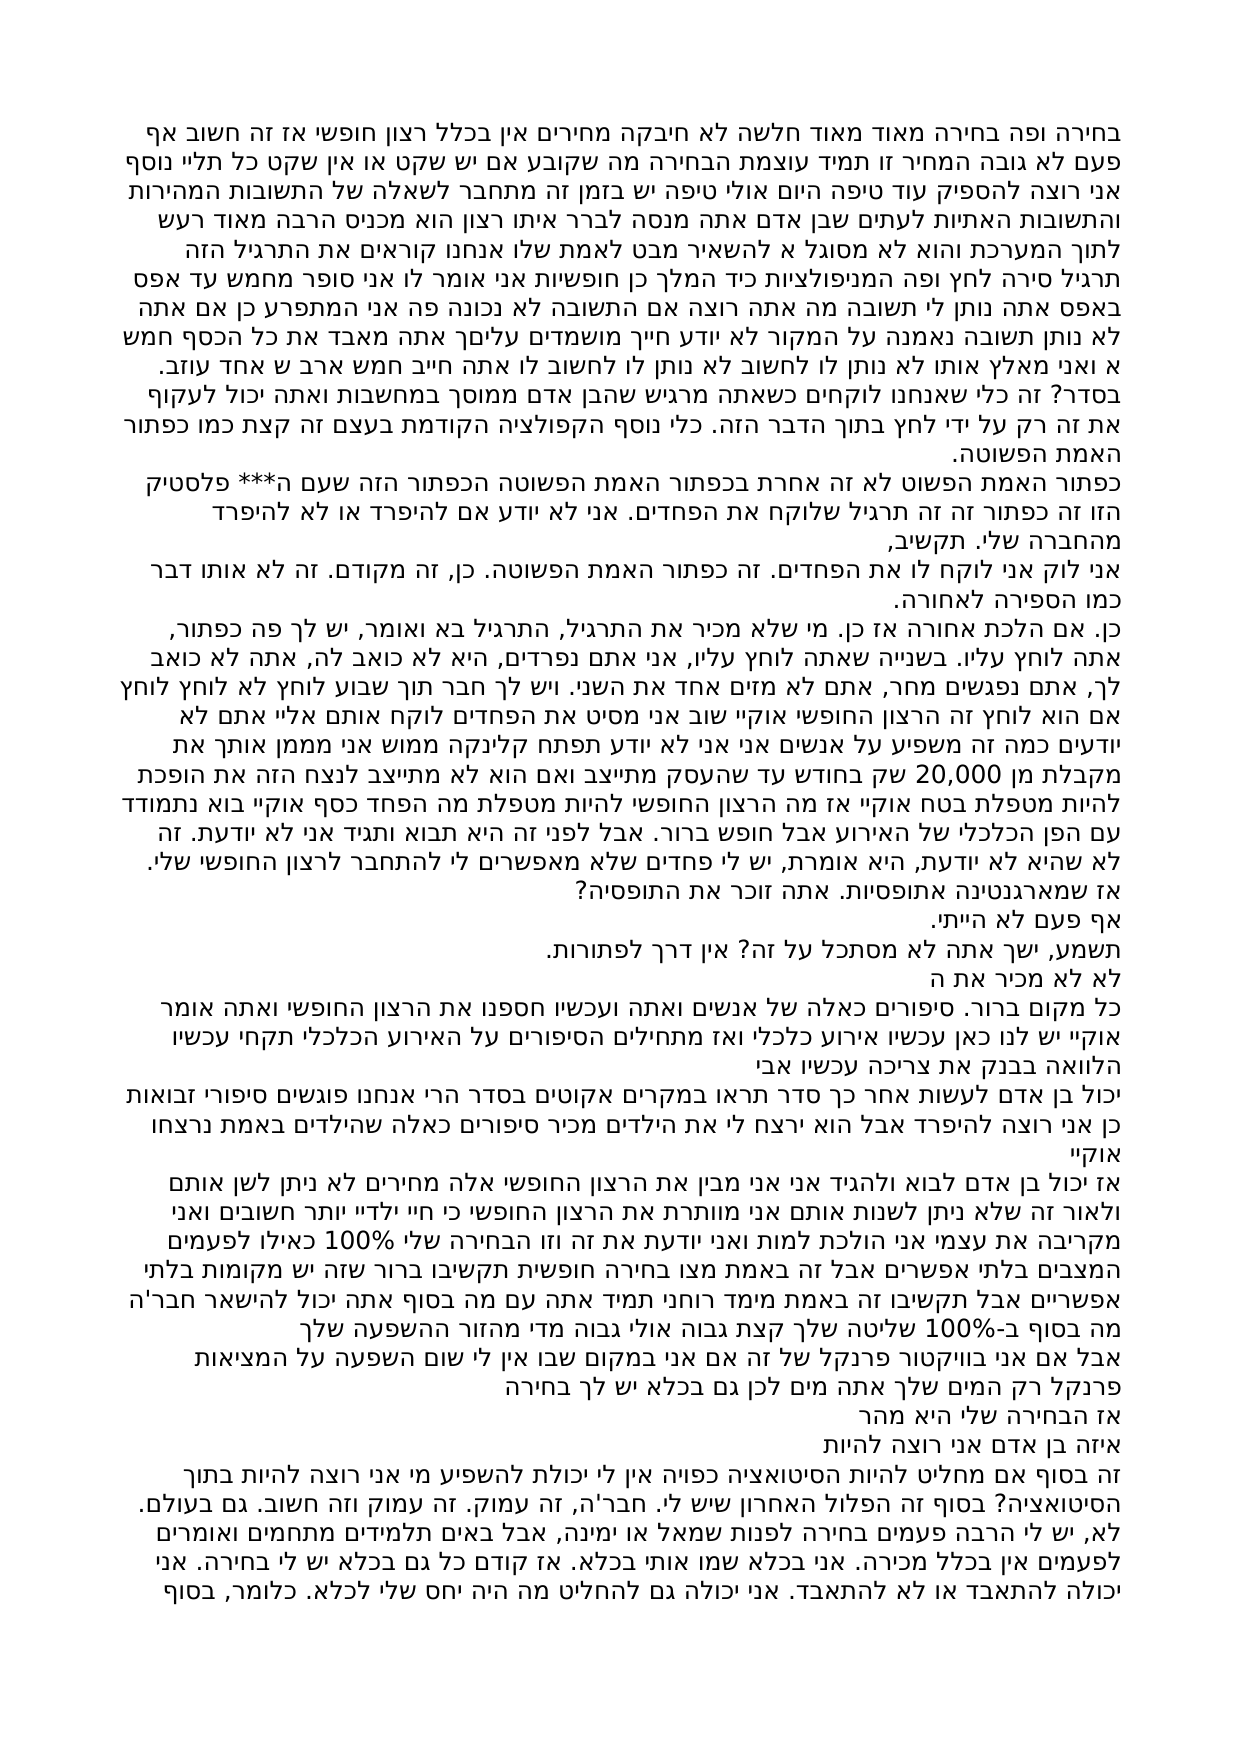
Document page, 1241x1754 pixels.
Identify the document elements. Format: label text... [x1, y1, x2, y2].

text לא לא מכיר את ה [118, 964, 1122, 993]
text אף פעם לא הייתי. [118, 906, 1122, 935]
text לא, יש לי הרבה פעמים בחירה לפנות שמאל או ימינה, אבל באים תלמידים מתחמים ואומרים לפעמים אין בכלל מכירה. אני בכלא שמו אותי בכלא. אז קודם כל גם בכלא יש לי בחירה. אני יכולה להתאבד או לא להתאבד. אני יכולה גם להחליט מה היה יחס שלי לכלא. כלומר, בסוף [118, 1518, 1122, 1606]
text כל מקום ברור. סיפורים כאלה של אנשים ואתה ועכשיו חספנו את הרצון החופשי ואתה אומר אוקיי יש לנו כאן עכשיו אירוע כלכלי ואז מתחילים הסיפורים על האירוע הכלכלי תקחי עכשיו הלוואה בבנק את צריכה עכשיו אבי [118, 993, 1122, 1081]
text תשמע, ישך אתה לא מסתכל על זה? אין דרך לפתורות. [118, 935, 1122, 964]
text יודע שזה 7000 קומטר אני שמח בבחירה סבבה אותו חייל אם הוא אחותו או החברה הפרכה שלו מאלצת אותו ללכת לחתונה והוא לומ פורץ בסגולה בפתח תקווה של בדודה שלה נכון יש לומה נוצץ ש שהיה להם מלא כסף לשלט אבל לא נשאר להם לאספלט של החניה נכון עם המאמורות והוא צריך ללכת 50 מטר מהחניה הוא יקלל אותה את אחותה את הפורץ ואת הנוצץ כי הבחירה מאוד מאוד חלשה הוא הלך כקורבן וה-50 מטר האלה גורמים לו לקורבנות. זה אף פעם לא גובה המחיר שקובע אם אנחנו שקטים או לא שקטים. זה אקט טיפולי. כן. אתם תראו אנשים קורבניים כי הם לא עשו סדר בבחירות שלהם. למעשה הם לא בחרו עם המחיר. אז ה-50 מטר קורבן שלה עם אמא שלו וה7000 קיל לא קורבן של כלום. למרות שהמחירים ככה. פה יש בחירה ופה בחירה מאוד מאוד חלשה לא חיבקה מחירים אין בכלל רצון חופשי אז זה חשוב אף פעם לא גובה המחיר זו תמיד עוצמת הבחירה מה שקובע אם יש שקט או אין שקט כל תליי נוסף אני רוצה להספיק עוד טיפה היום אולי טיפה יש בזמן זה מתחבר לשאלה של התשובות המהירות והתשובות האתיות לעתים שבן אדם אתה מנסה לברר איתו רצון הוא מכניס הרבה מאוד רעש לתוך המערכת והוא לא מסוגל א להשאיר מבט לאמת שלו אנחנו קוראים את התרגיל הזה תרגיל סירה לחץ ופה המניפולציות כיד המלך כן חופשיות אני אומר לו אני סופר מחמש עד אפס באפס אתה נותן לי תשובה מה אתה רוצה אם התשובה לא נכונה פה אני המתפרע כן אם אתה לא נותן תשובה נאמנה על המקור לא יודע חייך מושמדים עליםך אתה מאבד את כל הכסף חמש א ואני מאלץ אותו לא נותן לו לחשוב לא נותן לו לחשוב לו אתה חייב חמש ארב ש אחד עוזב. בסדר? זה כלי שאנחנו לוקחים כשאתה מרגיש שהבן אדם ממוסך במחשבות ואתה יכול לעקוף את זה רק על ידי לחץ בתוך הדבר הזה. כלי נוסף הקפולציה הקודמת בעצם זה קצת כמו כפתור האמת הפשוטה. [118, 118, 1122, 468]
text זה בסוף אם מחליט להיות הסיטואציה כפויה אין לי יכולת להשפיע מי אני רוצה להיות בתוך הסיטואציה? בסוף זה הפלול האחרון שיש לי. חבר'ה, זה עמוק. זה עמוק וזה חשוב. גם בעולם. [118, 1460, 1122, 1518]
text כן. אם הלכת אחורה אז כן. מי שלא מכיר את התרגיל, התרגיל בא ואומר, יש לך פה כפתור, אתה לוחץ עליו. בשנייה שאתה לוחץ עליו, אני אתם נפרדים, היא לא כואב לה, אתה לא כואב לך, אתם נפגשים מחר, אתם לא מזים אחד את השני. ויש לך חבר תוך שבוע לוחץ לא לוחץ לוחץ אם הוא לוחץ זה הרצון החופשי אוקיי שוב אני מסיט את הפחדים לוקח אותם אליי אתם לא יודעים כמה זה משפיע על אנשים אני אני לא יודע תפתח קלינקה ממוש אני מממן אותך את מקבלת מן 20,000 שק בחודש עד שהעסק מתייצב ואם הוא לא מתייצב לנצח הזה את הופכת להיות מטפלת בטח אוקיי אז מה הרצון החופשי להיות מטפלת מה הפחד כסף אוקיי בוא נתמודד עם הפן הכלכלי של האירוע אבל חופש ברור. אבל לפני זה היא תבוא ותגיד אני לא יודעת. זה לא שהיא לא יודעת, היא אומרת, יש לי פחדים שלא מאפשרים לי להתחבר לרצון החופשי שלי. אז שמארגנטינה אתופסיות. אתה זוכר את התופסיה? [118, 614, 1122, 906]
text איזה בן אדם אני רוצה להיות [118, 1431, 1122, 1460]
text אז יכול בן אדם לבוא ולהגיד אני אני מבין את הרצון החופשי אלה מחירים לא ניתן לשן אותם ולאור זה שלא ניתן לשנות אותם אני מוותרת את הרצון החופשי כי חיי ילדיי יותר חשובים ואני מקריבה את עצמי אני הולכת למות ואני יודעת את זה וזו הבחירה שלי 100% כאילו לפעמים המצבים בלתי אפשרים אבל זה באמת מצו בחירה חופשית תקשיבו ברור שזה יש מקומות בלתי אפשריים אבל תקשיבו זה באמת מימד רוחני תמיד אתה עם מה בסוף אתה יכול להישאר חבר'ה מה בסוף ב-100% שליטה שלך קצת גבוה אולי גבוה מדי מהזור ההשפעה שלך [118, 1168, 1122, 1343]
text אני לוק אני לוקח לו את הפחדים. זה כפתור האמת הפשוטה. כן, זה מקודם. זה לא אותו דבר כמו הספירה לאחורה. [118, 556, 1122, 614]
text כפתור האמת הפשוט לא זה אחרת בכפתור האמת הפשוטה הכפתור הזה שעם ה*** פלסטיק הזו זה כפתור זה זה תרגיל שלוקח את הפחדים. אני לא יודע אם להיפרד או לא להיפרד מהחברה שלי. תקשיב, [118, 468, 1122, 556]
text יכול בן אדם לעשות אחר כך סדר תראו במקרים אקוטים בסדר הרי אנחנו פוגשים סיפורי זבואות כן אני רוצה להיפרד אבל הוא ירצח לי את הילדים מכיר סיפורים כאלה שהילדים באמת נרצחו [118, 1081, 1122, 1139]
text אז הבחירה שלי היא מהר [118, 1401, 1122, 1431]
text אוקיי [118, 1139, 1122, 1168]
text אבל אם אני בוויקטור פרנקל של זה אם אני במקום שבו אין לי שום השפעה על המציאות פרנקל רק המים שלך אתה מים לכן גם בכלא יש לך בחירה [118, 1343, 1122, 1401]
